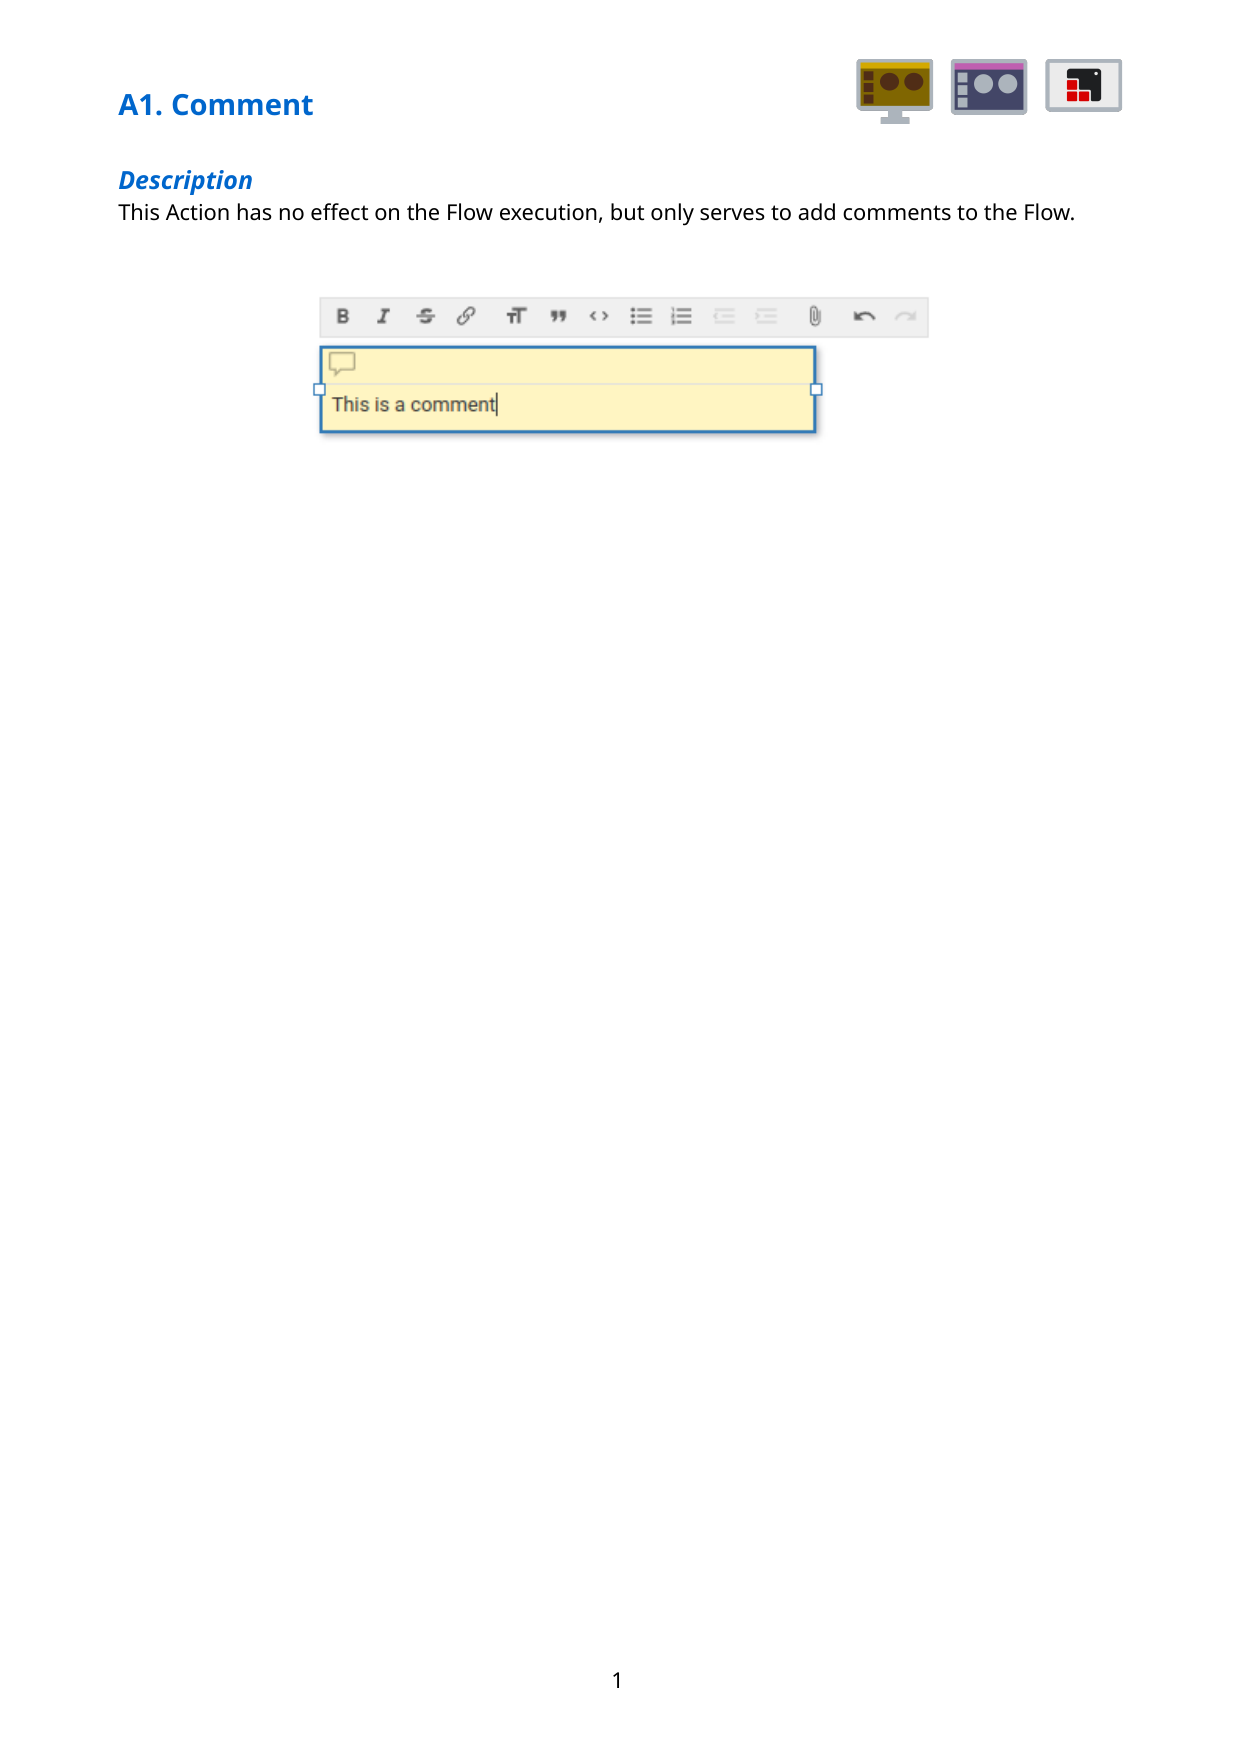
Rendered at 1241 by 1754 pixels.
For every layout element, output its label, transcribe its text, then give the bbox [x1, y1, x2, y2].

picture [950, 59, 1028, 115]
picture [856, 59, 934, 124]
subtitle Description [118, 163, 1122, 197]
subtitle Comment [118, 84, 856, 124]
picture [1045, 59, 1123, 112]
subtitle [934, 84, 1122, 124]
text This Action has no effect on the Flow execution, but only serves to add comments to the Flow. [118, 197, 1122, 227]
picture [251, 238, 990, 493]
